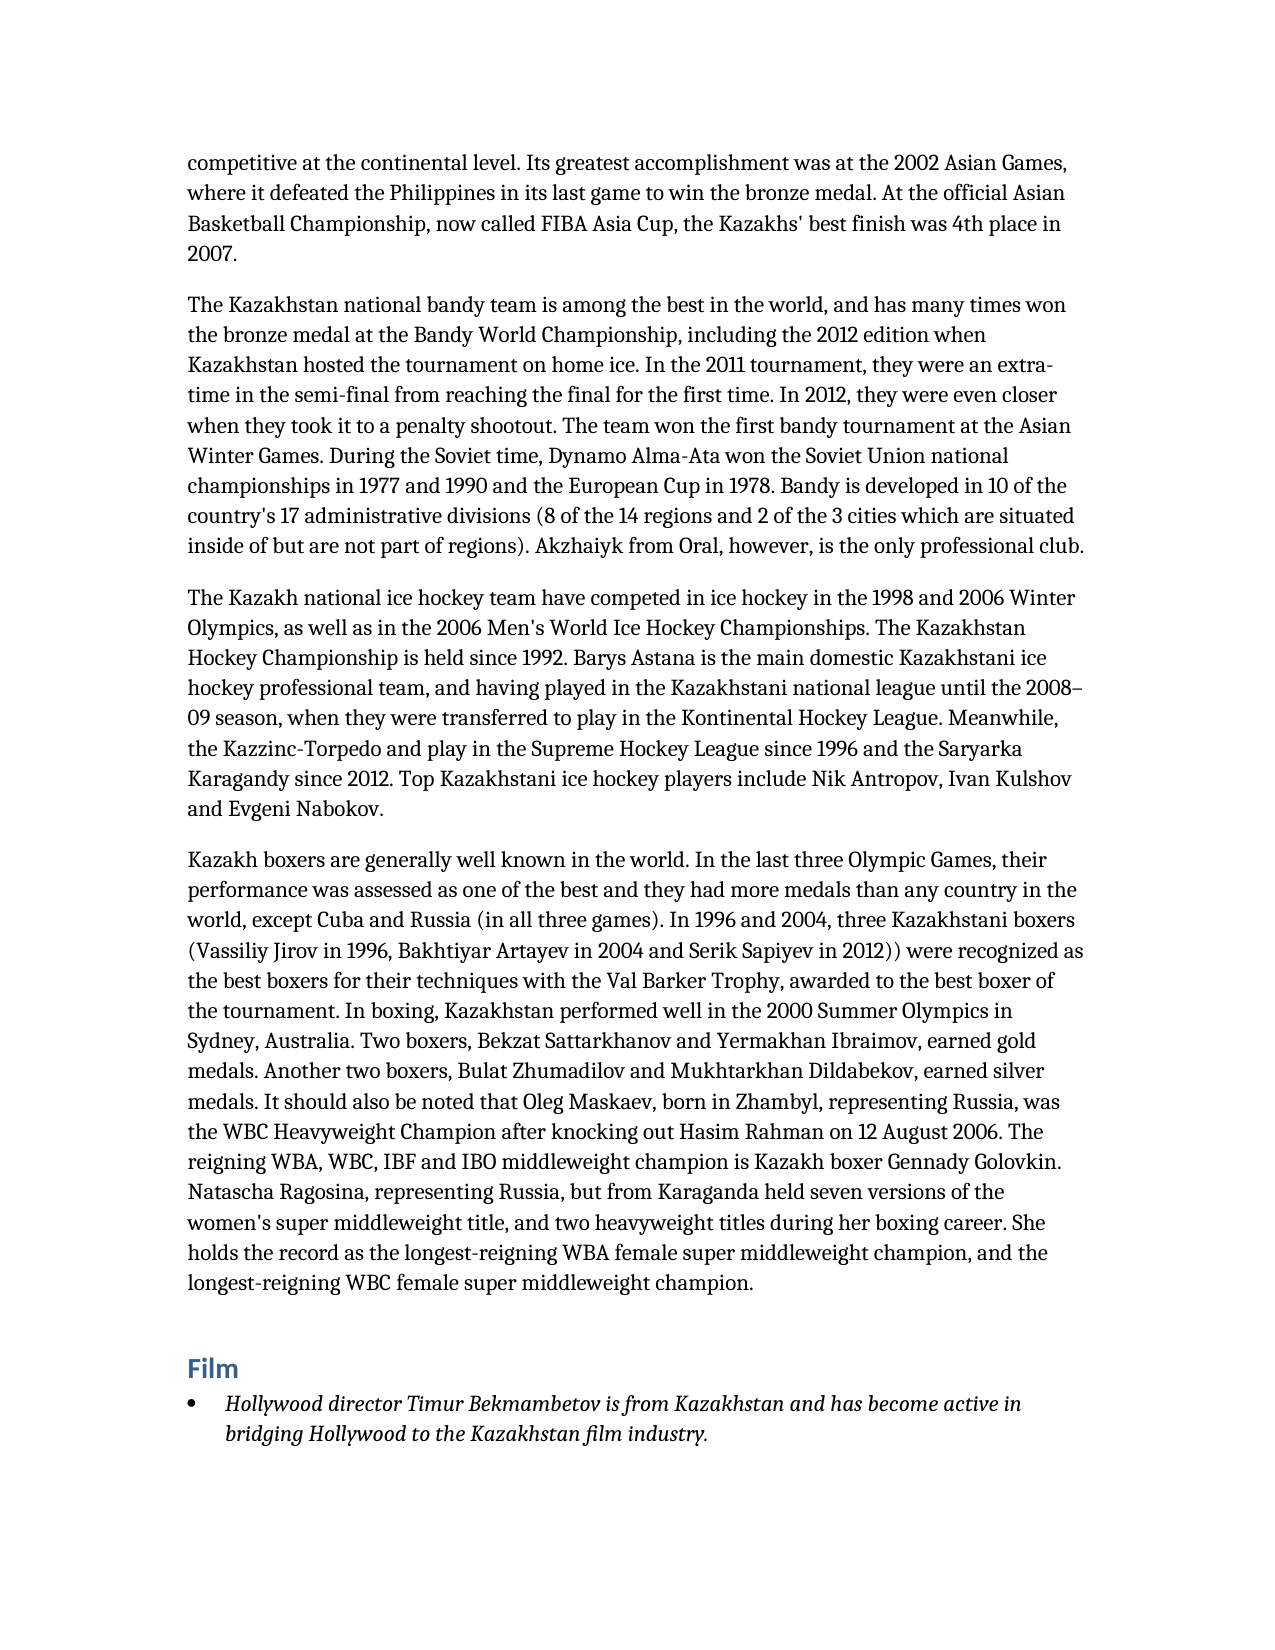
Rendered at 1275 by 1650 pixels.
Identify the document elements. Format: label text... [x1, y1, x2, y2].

text The Kazakh national ice hockey team have competed in ice hockey in the 1998 and 2006 Winter Olympics, as well as in the 2006 Men's World Ice Hockey Championships. The Kazakhstan Hockey Championship is held since 1992. Barys Astana is the main domestic Kazakhstani ice hockey professional team, and having played in the Kazakhstani national league until the 2008–09 season, when they were transferred to play in the Kontinental Hockey League. Meanwhile, the Kazzinc-Torpedo and play in the Supreme Hockey League since 1996 and the Saryarka Karagandy since 2012. Top Kazakhstani ice hockey players include Nik Antropov, Ivan Kulshov and Evgeni Nabokov. [187, 584, 1087, 822]
subtitle Film [187, 1350, 1087, 1386]
text The Kazakhstan national bandy team is among the best in the world, and has many times won the bronze medal at the Bandy World Championship, including the 2012 edition when Kazakhstan hosted the tournament on home ice. In the 2011 tournament, they were an extra-time in the semi-final from reaching the final for the first time. In 2012, they were even closer when they took it to a penalty shootout. The team won the first bandy tournament at the Asian Winter Games. During the Soviet time, Dynamo Alma-Ata won the Soviet Union national championships in 1977 and 1990 and the European Cup in 1978. Bandy is developed in 10 of the country's 17 administrative divisions (8 of the 14 regions and 2 of the 3 cities which are situated inside of but are not part of regions). Akzhaiyk from Oral, however, is the only professional club. [187, 292, 1087, 560]
text competitive at the continental level. Its greatest accomplishment was at the 2002 Asian Games, where it defeated the Philippines in its last game to win the bronze medal. At the official Asian Basketball Championship, now called FIBA Asia Cup, the Kazakhs' best finish was 4th place in 2007. [187, 150, 1087, 267]
list Hollywood director Timur Bekmambetov is from Kazakhstan and has become active in bridging Hollywood to the Kazakhstan film industry. [187, 1391, 1087, 1447]
text Kazakh boxers are generally well known in the world. In the last three Olympic Games, their performance was assessed as one of the best and they had more medals than any country in the world, except Cuba and Russia (in all three games). In 1996 and 2004, three Kazakhstani boxers (Vassiliy Jirov in 1996, Bakhtiyar Artayev in 2004 and Serik Sapiyev in 2012)) were recognized as the best boxers for their techniques with the Val Barker Trophy, awarded to the best boxer of the tournament. In boxing, Kazakhstan performed well in the 2000 Summer Olympics in Sydney, Australia. Two boxers, Bekzat Sattarkhanov and Yermakhan Ibraimov, earned gold medals. Another two boxers, Bulat Zhumadilov and Mukhtarkhan Dildabekov, earned silver medals. It should also be noted that Oleg Maskaev, born in Zhambyl, representing Russia, was the WBC Heavyweight Champion after knocking out Hasim Rahman on 12 August 2006. The reigning WBA, WBC, IBF and IBO middleweight champion is Kazakh boxer Gennady Golovkin. Natascha Ragosina, representing Russia, but from Karaganda held seven versions of the women's super middleweight title, and two heavyweight titles during her boxing career. She holds the record as the longest-reigning WBA female super middleweight champion, and the longest-reigning WBC female super middleweight champion. [187, 847, 1087, 1296]
